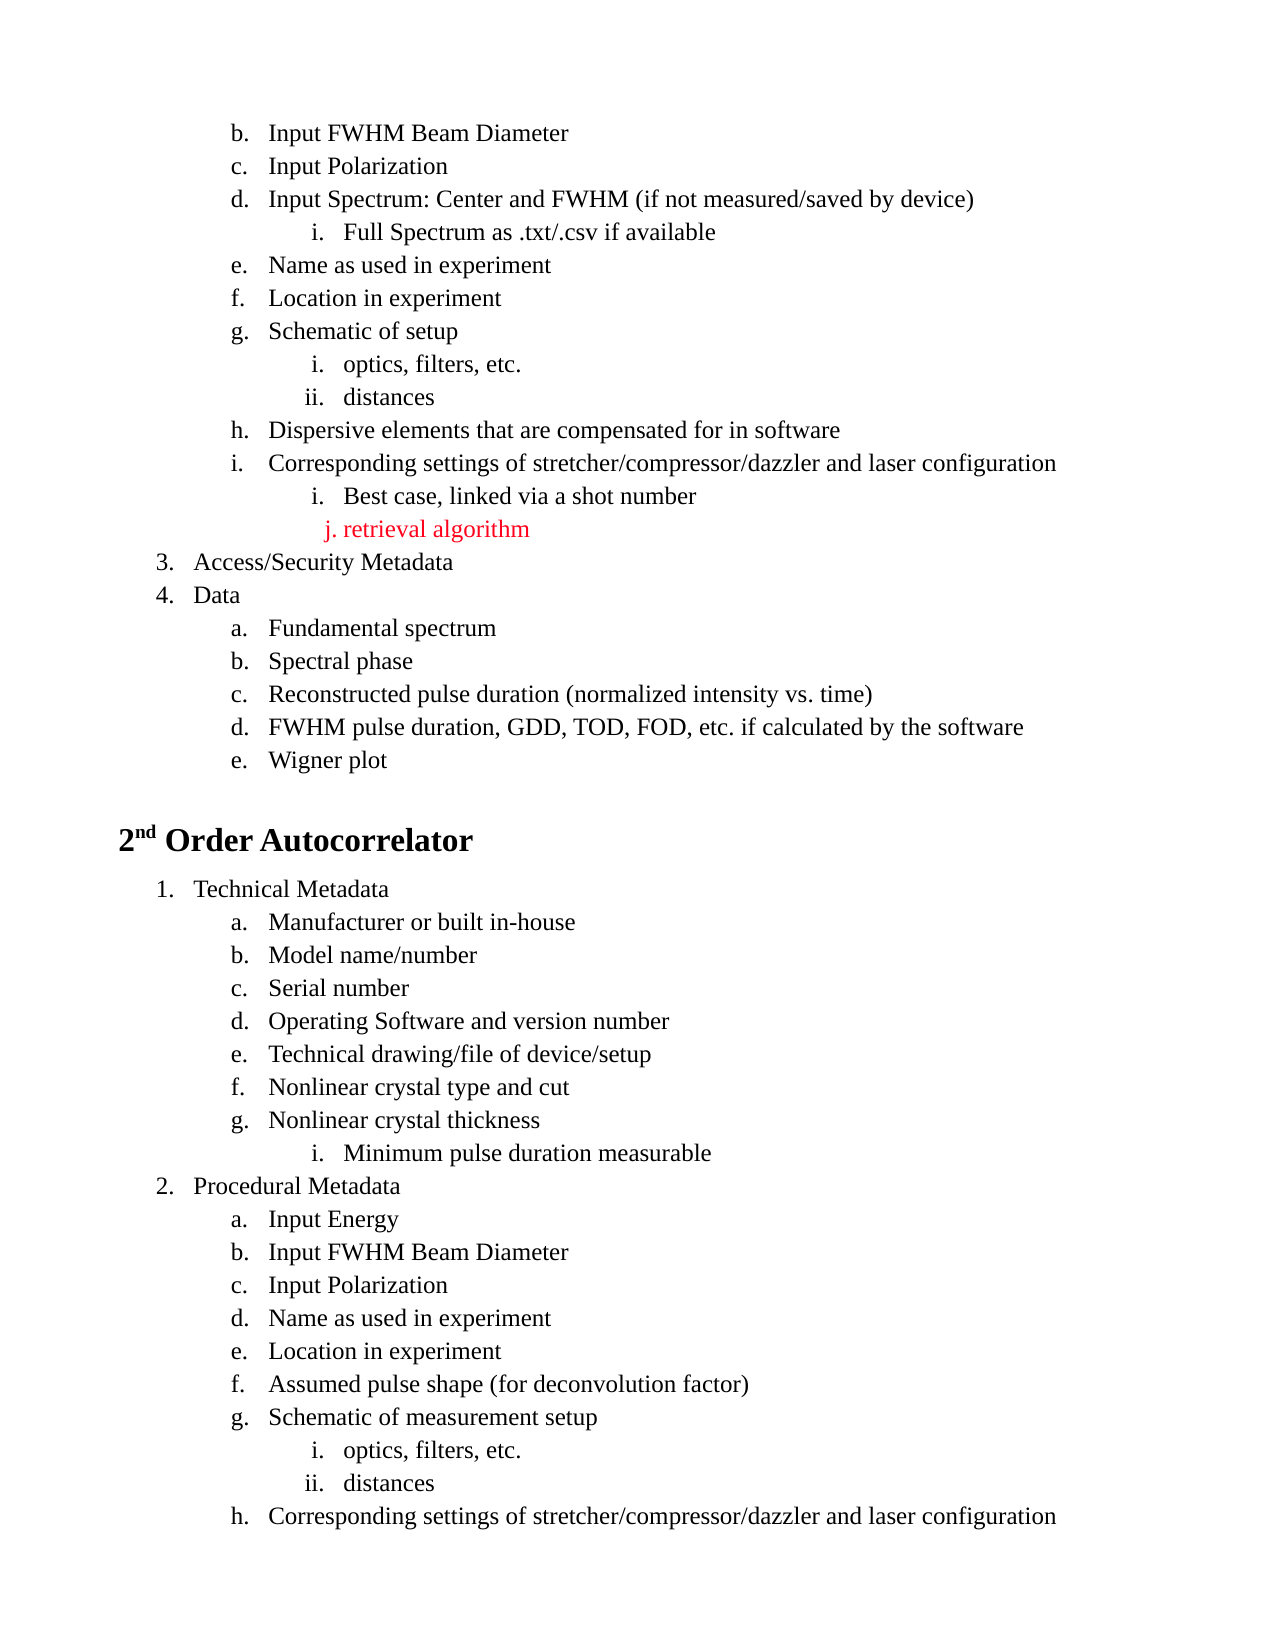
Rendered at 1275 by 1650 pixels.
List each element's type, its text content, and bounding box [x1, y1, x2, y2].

list optics, filters, etc. [324, 349, 1157, 378]
list Data [156, 580, 1157, 609]
list Technical drawing/file of device/setup [231, 1039, 1157, 1067]
list Input Polarization [231, 1270, 1157, 1299]
list Name as used in experiment [231, 250, 1157, 279]
list Nonlinear crystal thickness [231, 1105, 1157, 1133]
list Nonlinear crystal type and cut [231, 1072, 1157, 1101]
list retrieval algorithm [324, 514, 1157, 543]
list Corresponding settings of stretcher/compressor/dazzler and laser configuration [231, 448, 1157, 477]
list Input FWHM Beam Diameter [231, 118, 1157, 147]
list Spectral phase [231, 646, 1157, 675]
list Reconstructed pulse duration (normalized intensity vs. time) [231, 679, 1157, 708]
list Corresponding settings of stretcher/compressor/dazzler and laser configuration [231, 1501, 1157, 1530]
list Model name/number [231, 940, 1157, 968]
list distances [324, 1468, 1157, 1497]
list optics, filters, etc. [324, 1435, 1157, 1464]
list Manufacturer or built in-house [231, 907, 1157, 935]
list Procedural Metadata [156, 1171, 1157, 1199]
list Name as used in experiment [231, 1303, 1157, 1332]
list Technical Metadata [156, 874, 1157, 902]
list Location in experiment [231, 283, 1157, 312]
list Operating Software and version number [231, 1006, 1157, 1034]
list Minimum pulse duration measurable [324, 1138, 1157, 1167]
list Wigner plot [231, 746, 1157, 774]
list Input Spectrum: Center and FWHM (if not measured/saved by device) [231, 184, 1157, 213]
list distances [324, 382, 1157, 411]
list Location in experiment [231, 1336, 1157, 1365]
list FWHM pulse duration, GDD, TOD, FOD, etc. if calculated by the software [231, 712, 1157, 741]
list Full Spectrum as .txt/.csv if available [324, 217, 1157, 246]
list Serial number [231, 973, 1157, 1001]
list Dispersive elements that are compensated for in software [231, 415, 1157, 444]
list Access/Security Metadata [156, 547, 1157, 576]
list Fundamental spectrum [231, 613, 1157, 642]
list Schematic of measurement setup [231, 1402, 1157, 1431]
list Schematic of setup [231, 316, 1157, 345]
subtitle 2nd Order Autocorrelator [118, 820, 1157, 858]
list Input Energy [231, 1204, 1157, 1233]
list Input FWHM Beam Diameter [231, 1237, 1157, 1266]
list Input Polarization [231, 151, 1157, 180]
list Best case, linked via a shot number [324, 481, 1157, 510]
list Assumed pulse shape (for deconvolution factor) [231, 1369, 1157, 1398]
